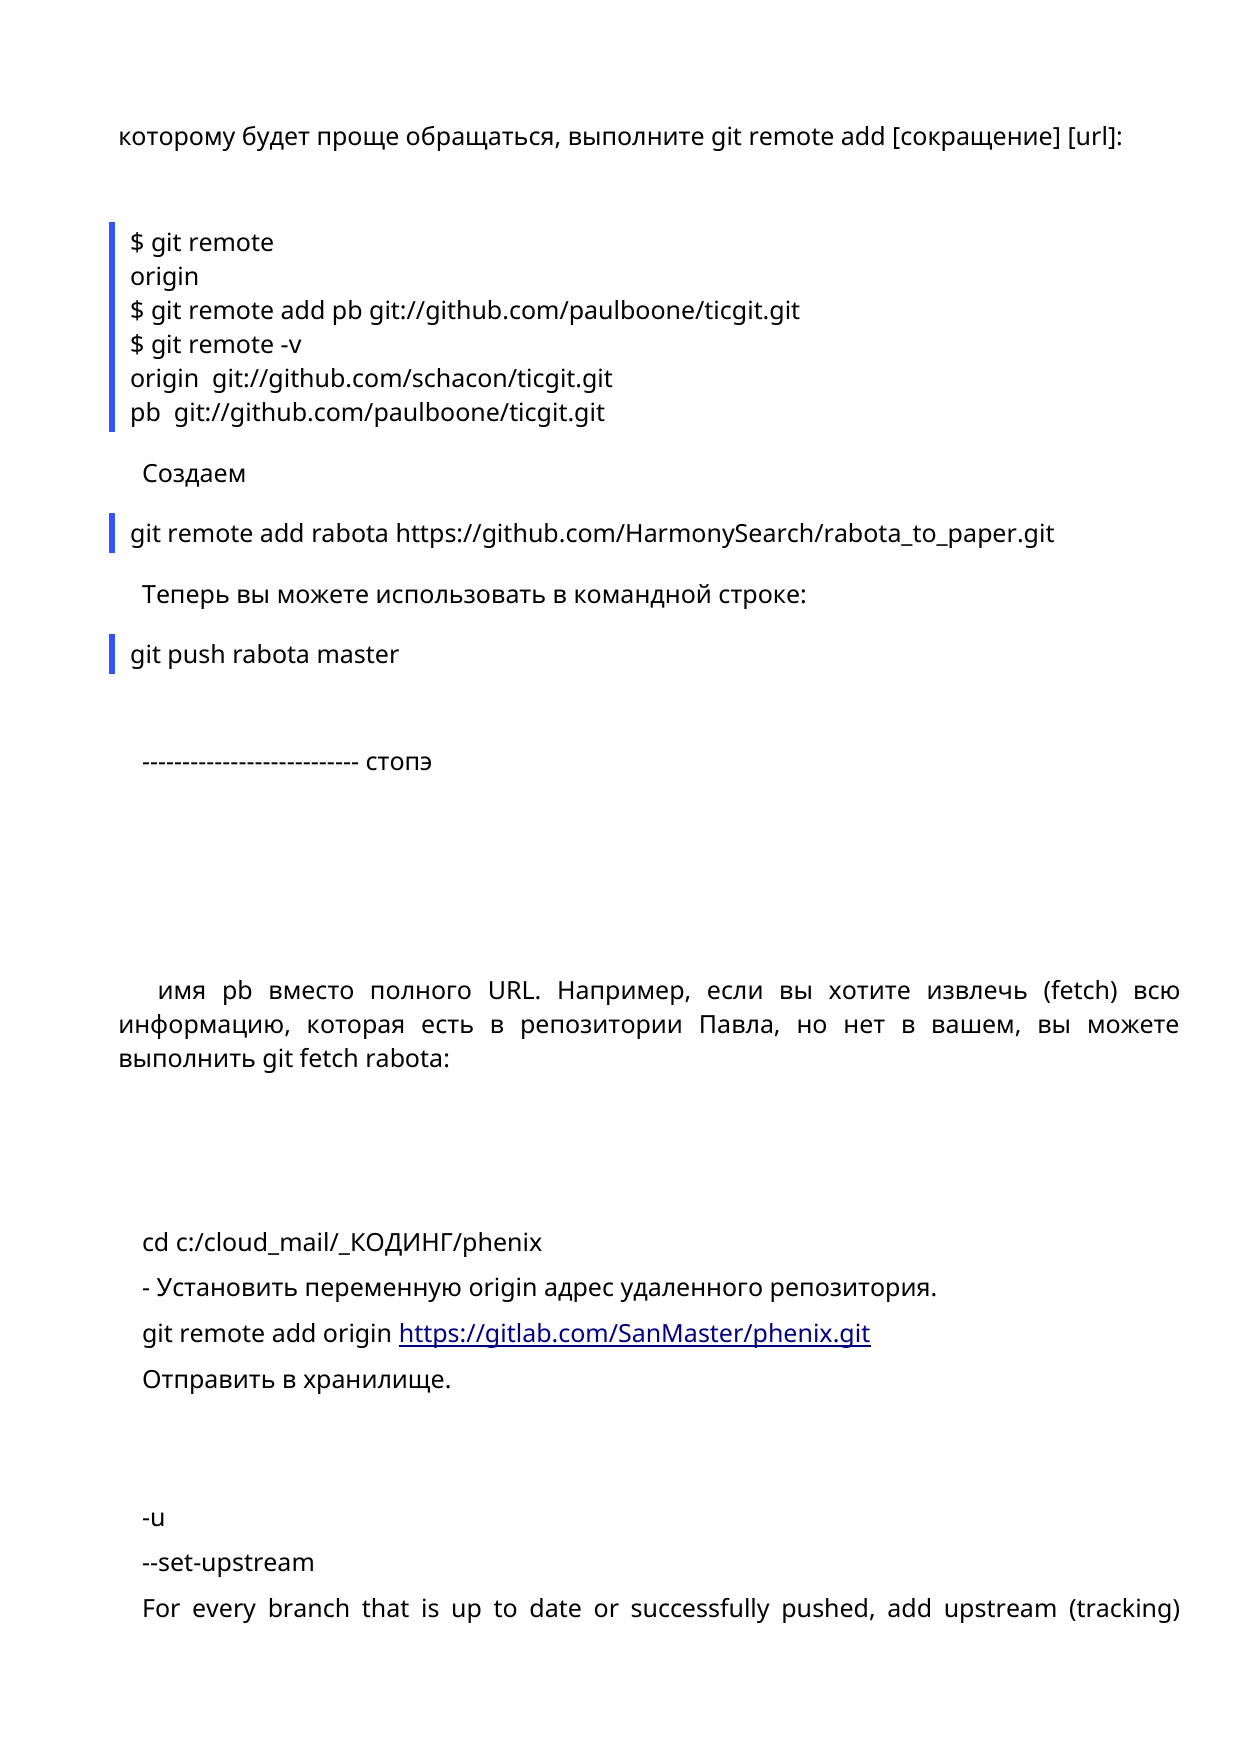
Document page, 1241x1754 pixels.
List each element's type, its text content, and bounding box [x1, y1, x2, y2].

text git push rabota master [115, 634, 1184, 674]
text - Установить переменную origin адрес удаленного репозитория. [118, 1270, 1181, 1304]
text --set-upstream [118, 1545, 1181, 1579]
text -u [118, 1499, 1181, 1533]
text $ git remote -v [118, 327, 1181, 361]
text cd c:/cloud_mail/_КОДИНГ/phenix [118, 1224, 1181, 1258]
text git remote add rabota https://github.com/HarmonySearch/rabota_to_paper.git [115, 513, 1184, 553]
text Отправить в хранилище. [118, 1362, 1181, 1396]
text --------------------------- стопэ [118, 743, 1181, 778]
text Теперь вы можете использовать в командной строке: [118, 577, 1181, 611]
text $ git remote add pb git://github.com/paulboone/ticgit.git [118, 293, 1181, 327]
text pb git://github.com/paulboone/ticgit.git [115, 395, 1184, 432]
text For every branch that is up to date or successfully pushed, add upstream (tracking) [118, 1591, 1181, 1625]
text git remote add origin https://gitlab.com/SanMaster/phenix.git [118, 1316, 1181, 1350]
text $ git remote [115, 222, 1184, 258]
text имя pb вместо полного URL. Например, если вы хотите извлечь (fetch) всю информацию, которая есть в репозитории Павла, но нет в вашем, вы можете выполнить git fetch rabota: [118, 973, 1181, 1075]
text origin [118, 258, 1181, 293]
text которому будет проще обращаться, выполните git remote add [сокращение] [url]: [118, 118, 1181, 152]
text Создаем [118, 455, 1181, 489]
text origin git://github.com/schacon/ticgit.git [118, 361, 1181, 395]
